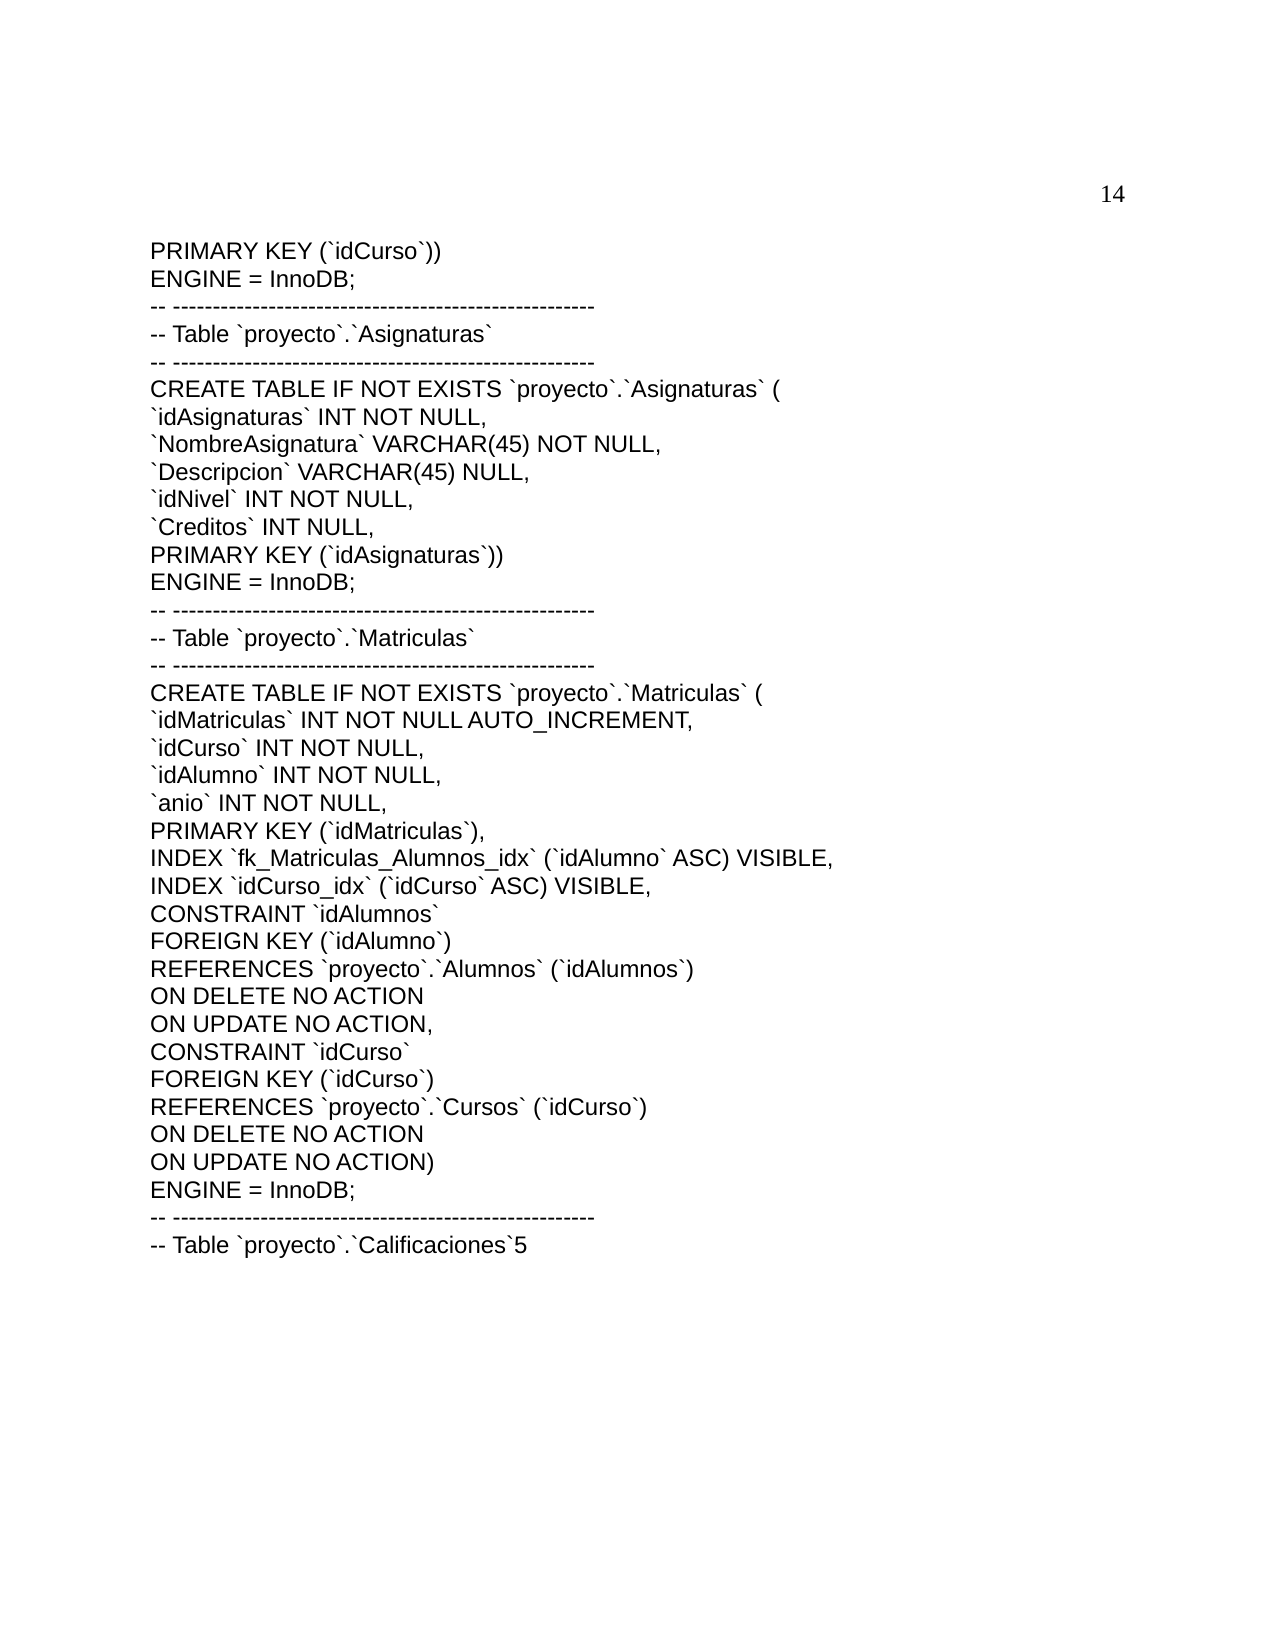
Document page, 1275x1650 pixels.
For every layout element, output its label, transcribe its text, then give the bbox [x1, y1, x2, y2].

text -- Table `proyecto`.`Asignaturas` [150, 320, 1125, 347]
text CREATE TABLE IF NOT EXISTS `proyecto`.`Matriculas` ( [150, 679, 1125, 706]
text REFERENCES `proyecto`.`Alumnos` (`idAlumnos`) [150, 955, 1125, 982]
text FOREIGN KEY (`idCurso`) [150, 1065, 1125, 1093]
text `Descripcion` VARCHAR(45) NULL, [150, 458, 1125, 485]
text -- Table `proyecto`.`Calificaciones`5 [150, 1231, 1125, 1258]
text CONSTRAINT `idAlumnos` [150, 899, 1125, 927]
text FOREIGN KEY (`idAlumno`) [150, 927, 1125, 955]
text -- ----------------------------------------------------- [150, 292, 1125, 320]
text ENGINE = InnoDB; [150, 1176, 1125, 1203]
text -- ----------------------------------------------------- [150, 651, 1125, 679]
text `Creditos` INT NULL, [150, 513, 1125, 541]
text INDEX `fk_Matriculas_Alumnos_idx` (`idAlumno` ASC) VISIBLE, [150, 844, 1125, 872]
text `idCurso` INT NOT NULL, [150, 734, 1125, 761]
text -- ----------------------------------------------------- [150, 1203, 1125, 1231]
text ENGINE = InnoDB; [150, 264, 1125, 292]
text PRIMARY KEY (`idAsignaturas`)) [150, 541, 1125, 568]
text PRIMARY KEY (`idCurso`)) [150, 237, 1125, 264]
text `idAlumno` INT NOT NULL, [150, 761, 1125, 789]
text CREATE TABLE IF NOT EXISTS `proyecto`.`Asignaturas` ( [150, 375, 1125, 403]
text INDEX `idCurso_idx` (`idCurso` ASC) VISIBLE, [150, 872, 1125, 899]
text ON UPDATE NO ACTION) [150, 1148, 1125, 1176]
text CONSTRAINT `idCurso` [150, 1037, 1125, 1065]
text -- ----------------------------------------------------- [150, 596, 1125, 623]
text ON DELETE NO ACTION [150, 982, 1125, 1010]
text -- Table `proyecto`.`Matriculas` [150, 623, 1125, 651]
text ENGINE = InnoDB; [150, 568, 1125, 596]
text `idMatriculas` INT NOT NULL AUTO_INCREMENT, [150, 706, 1125, 734]
text `NombreAsignatura` VARCHAR(45) NOT NULL, [150, 430, 1125, 458]
text REFERENCES `proyecto`.`Cursos` (`idCurso`) [150, 1093, 1125, 1120]
text -- ----------------------------------------------------- [150, 347, 1125, 375]
text ON UPDATE NO ACTION, [150, 1010, 1125, 1037]
text `idNivel` INT NOT NULL, [150, 485, 1125, 513]
text `idAsignaturas` INT NOT NULL, [150, 403, 1125, 430]
text PRIMARY KEY (`idMatriculas`), [150, 817, 1125, 844]
text ON DELETE NO ACTION [150, 1120, 1125, 1148]
text `anio` INT NOT NULL, [150, 789, 1125, 817]
